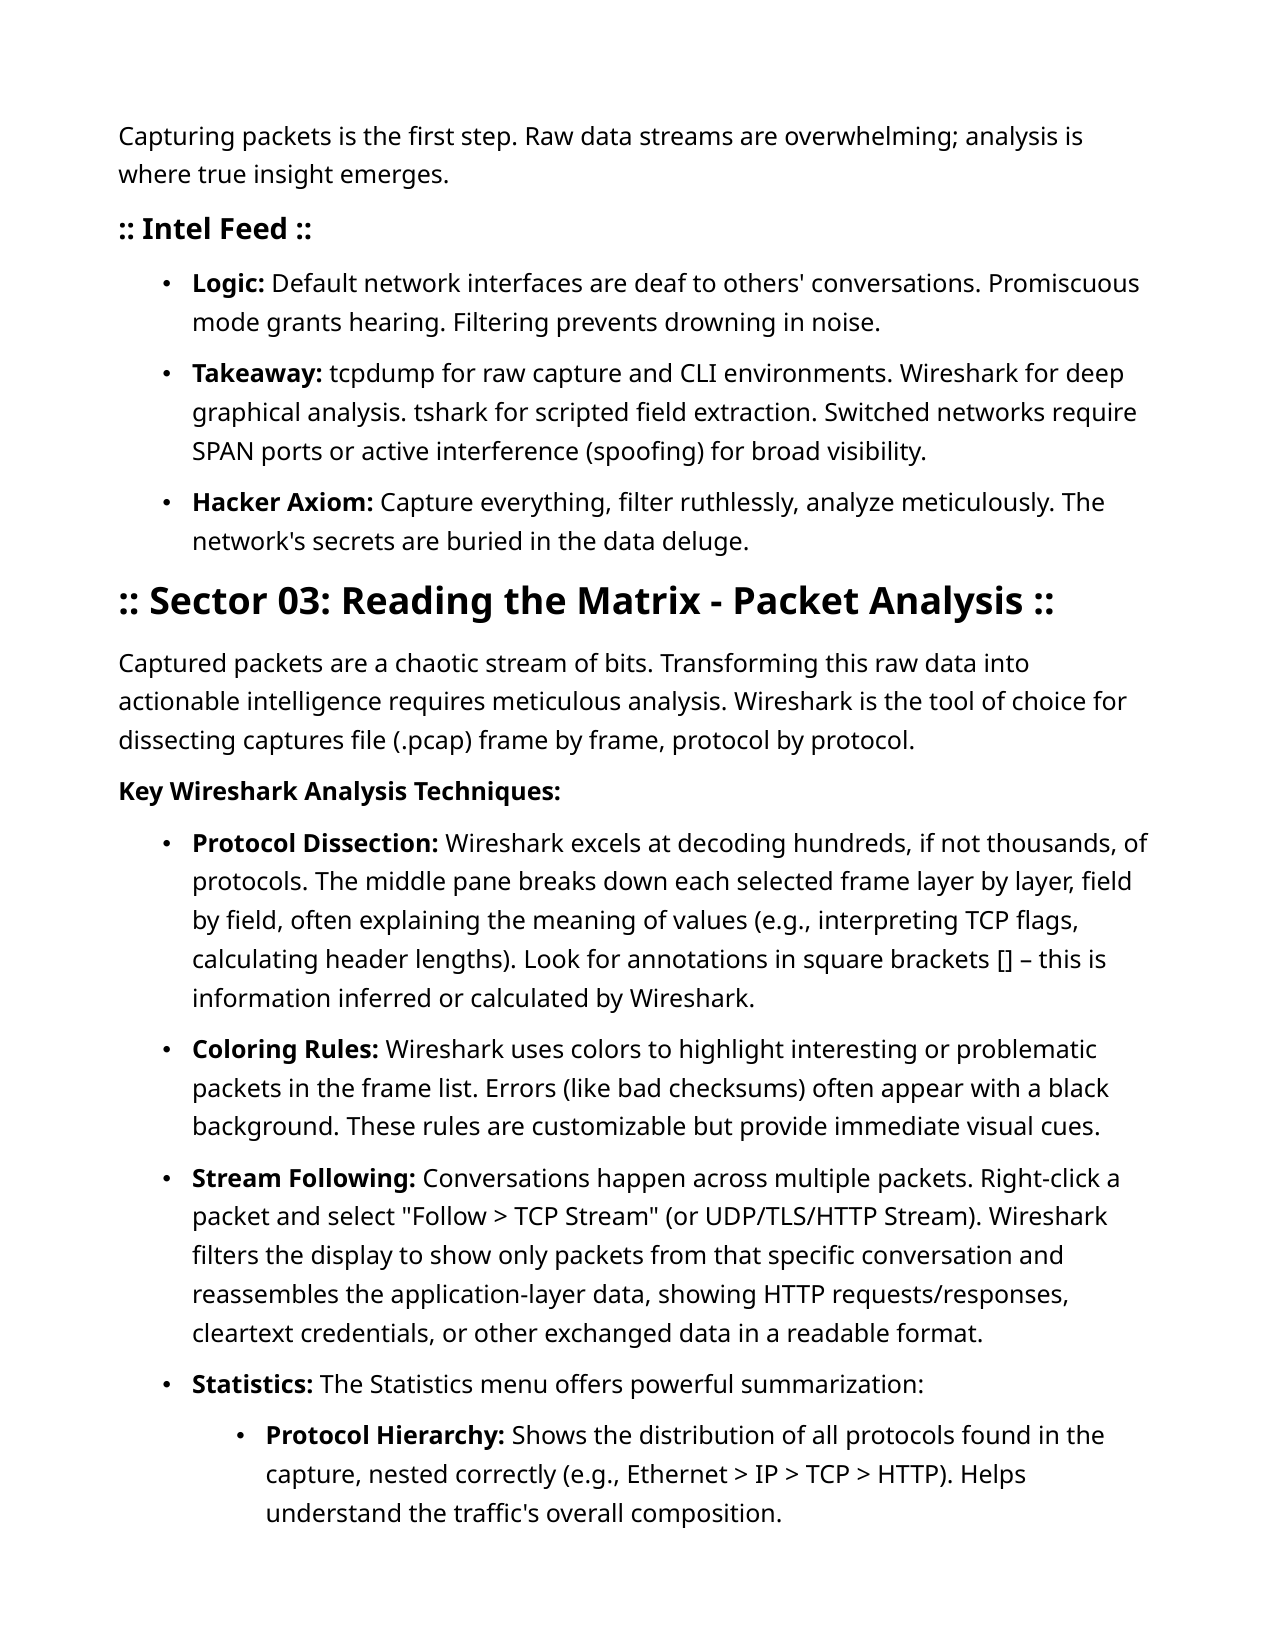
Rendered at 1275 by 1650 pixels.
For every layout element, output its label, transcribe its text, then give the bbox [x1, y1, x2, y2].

subtitle :: Sector 03: Reading the Matrix - Packet Analysis :: [118, 574, 1157, 626]
text Captured packets are a chaotic stream of bits. Transforming this raw data into actionable intelligence requires meticulous analysis. Wireshark is the tool of choice for dissecting captures file (.pcap) frame by frame, protocol by protocol. [118, 645, 1157, 757]
list Hacker Axiom: Capture everything, filter ruthlessly, analyze meticulously. The network's secrets are buried in the data deluge. [162, 484, 1157, 557]
list Protocol Hierarchy: Shows the distribution of all protocols found in the capture, nested correctly (e.g., Ethernet > IP > TCP > HTTP). Helps understand the traffic's overall composition. [236, 1418, 1157, 1529]
list Statistics: The Statistics menu offers powerful summarization: [162, 1366, 1157, 1401]
list Logic: Default network interfaces are deaf to others' conversations. Promiscuous mode grants hearing. Filtering prevents drowning in noise. [162, 266, 1157, 339]
list Protocol Dissection: Wireshark excels at decoding hundreds, if not thousands, of protocols. The middle pane breaks down each selected frame layer by layer, field by field, often explaining the meaning of values (e.g., interpreting TCP flags, calculating header lengths). Look for annotations in square brackets [] – this is information inferred or calculated by Wireshark. [162, 825, 1157, 1014]
list Stream Following: Conversations happen across multiple packets. Right-click a packet and select "Follow > TCP Stream" (or UDP/TLS/HTTP Stream). Wireshark filters the display to show only packets from that specific conversation and reassembles the application-layer data, showing HTTP requests/responses, cleartext credentials, or other exchanged data in a readable format. [162, 1160, 1157, 1349]
subtitle :: Intel Feed :: [118, 208, 1157, 248]
text Capturing packets is the first step. Raw data streams are overwhelming; analysis is where true insight emerges. [118, 118, 1157, 191]
text Key Wireshark Analysis Techniques: [118, 774, 1157, 808]
list Takeaway: tcpdump for raw capture and CLI environments. Wireshark for deep graphical analysis. tshark for scripted field extraction. Switched networks require SPAN ports or active interference (spoofing) for broad visibility. [162, 356, 1157, 467]
list Coloring Rules: Wireshark uses colors to highlight interesting or problematic packets in the frame list. Errors (like bad checksums) often appear with a black background. These rules are customizable but provide immediate visual cues. [162, 1031, 1157, 1143]
